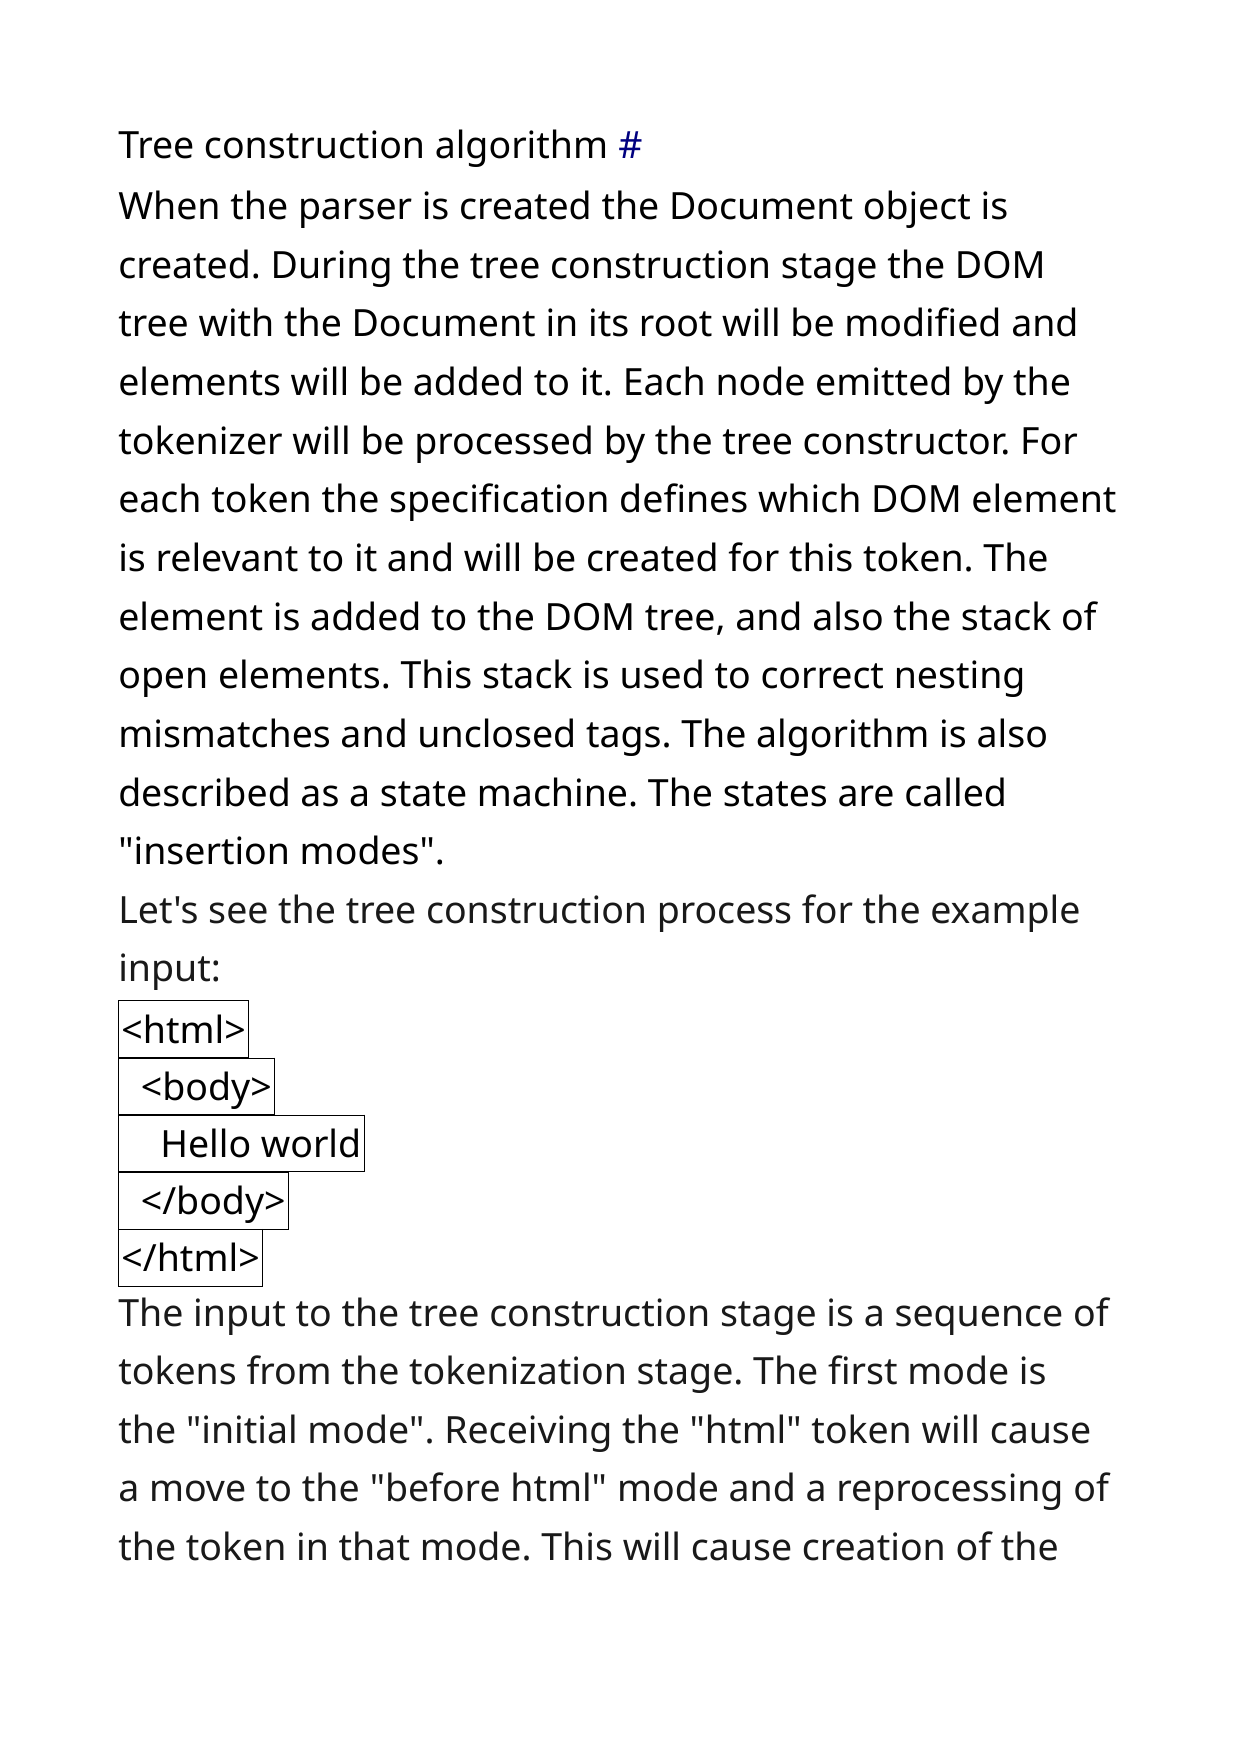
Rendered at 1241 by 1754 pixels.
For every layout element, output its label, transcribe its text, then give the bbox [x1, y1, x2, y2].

text <html> [119, 1001, 248, 1057]
text [275, 1057, 1122, 1114]
subtitle Tree construction algorithm # [118, 118, 1122, 169]
text [263, 1229, 1122, 1286]
text [249, 1000, 1122, 1057]
text [365, 1114, 1122, 1172]
text <body> [119, 1059, 274, 1114]
text </html> [119, 1230, 262, 1286]
text Hello world [119, 1116, 364, 1171]
text The input to the tree construction stage is a sequence of tokens from the tokenization stage. The first mode is the "initial mode". Receiving the "html" token will cause a move to the "before html" mode and a reprocessing of the token in that mode. This will cause creation of the [118, 1286, 1122, 1571]
text </body> [119, 1173, 288, 1229]
text When the parser is created the Document object is created. During the tree construction stage the DOM tree with the Document in its root will be modified and elements will be added to it. Each node emitted by the tokenizer will be processed by the tree constructor. For each token the specification defines which DOM element is relevant to it and will be created for this token. The element is added to the DOM tree, and also the stack of open elements. This stack is used to correct nesting mismatches and unclosed tags. The algorithm is also described as a state machine. The states are called "insertion modes". [118, 179, 1122, 876]
text [289, 1172, 1122, 1229]
text Let's see the tree construction process for the example input: [118, 883, 1122, 993]
